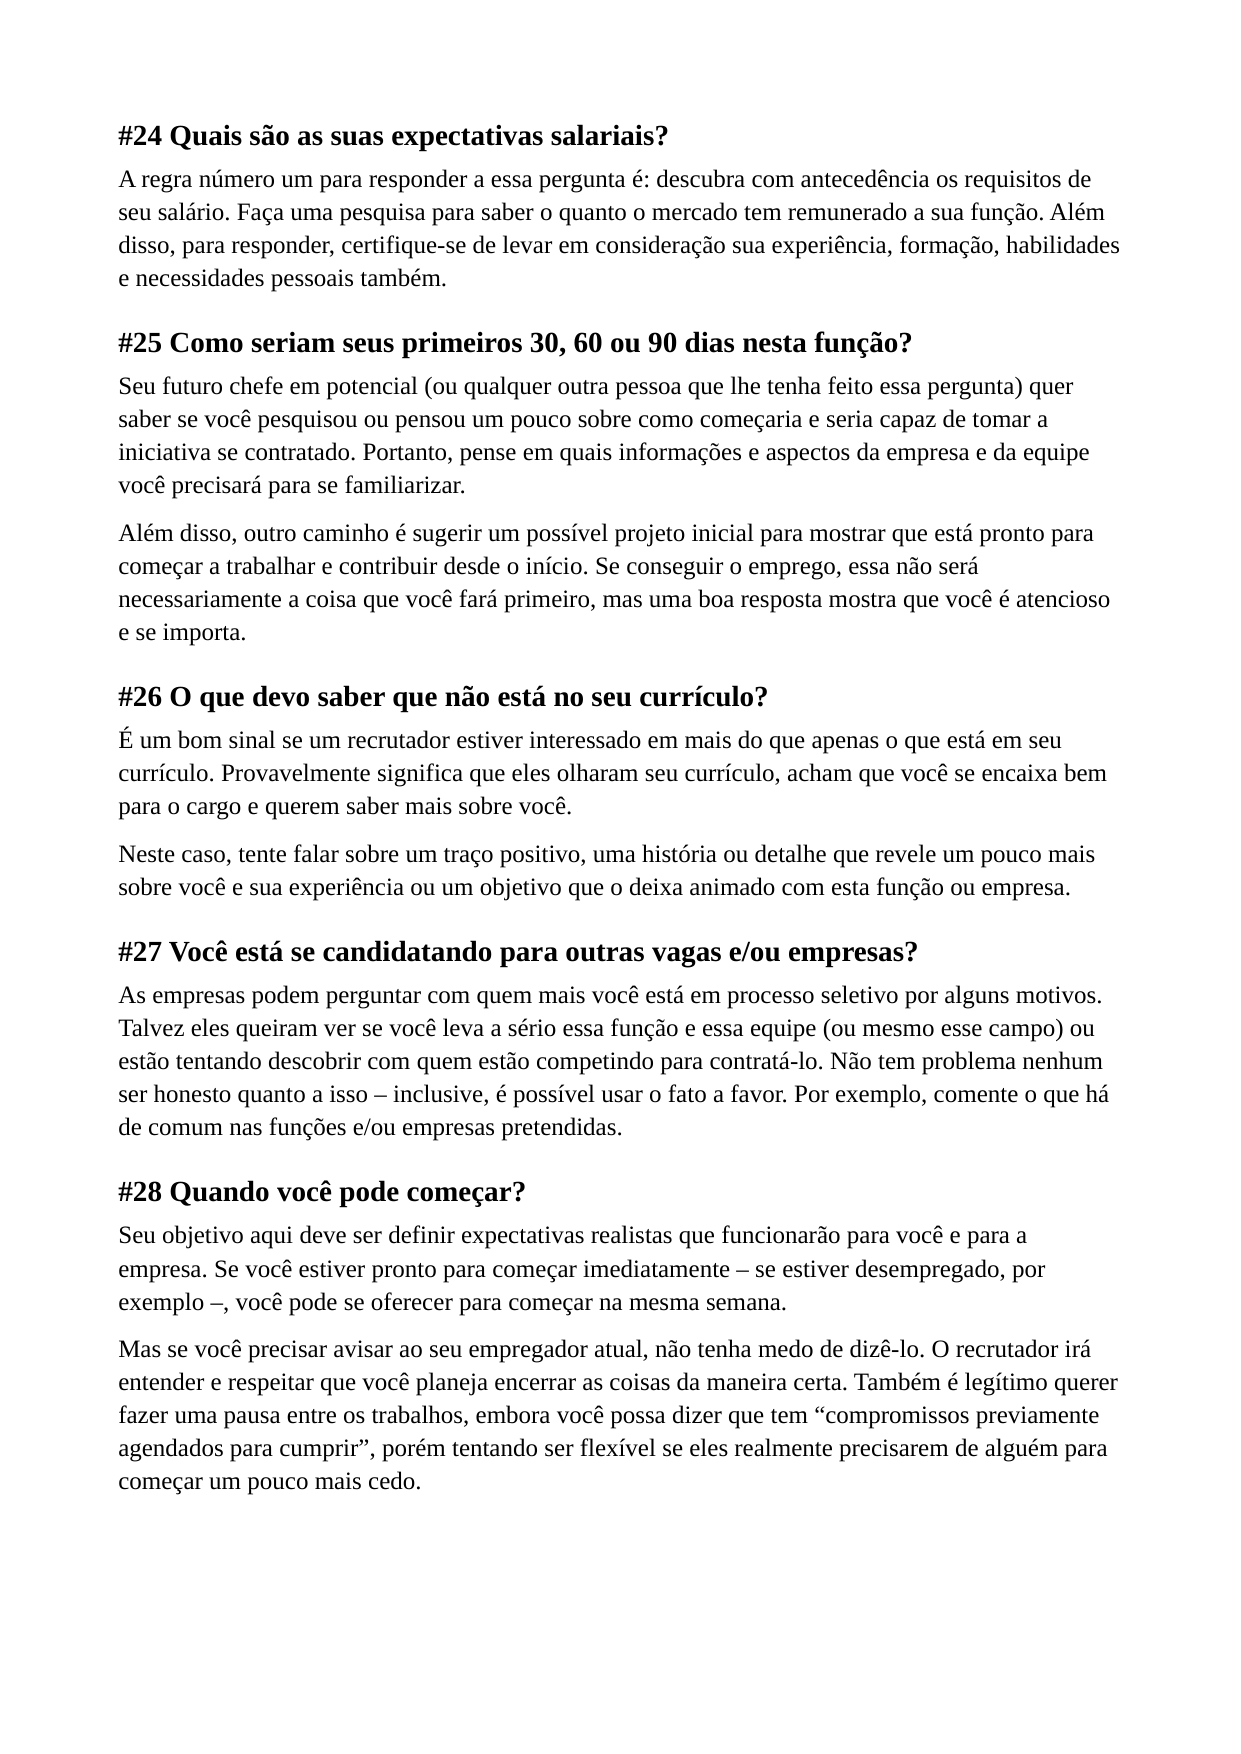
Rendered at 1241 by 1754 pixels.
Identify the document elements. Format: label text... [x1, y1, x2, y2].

text Seu objetivo aqui deve ser definir expectativas realistas que funcionarão para você e para a empresa. Se você estiver pronto para começar imediatamente – se estiver desempregado, por exemplo –, você pode se oferecer para começar na mesma semana. [118, 1221, 1122, 1315]
text Mas se você precisar avisar ao seu empregador atual, não tenha medo de dizê-lo. O recrutador irá entender e respeitar que você planeja encerrar as coisas da maneira certa. Também é legítimo querer fazer uma pausa entre os trabalhos, embora você possa dizer que tem “compromissos previamente agendados para cumprir”, porém tentando ser flexível se eles realmente precisarem de alguém para começar um pouco mais cedo. [118, 1334, 1122, 1495]
text Seu futuro chefe em potencial (ou qualquer outra pessoa que lhe tenha feito essa pergunta) quer saber se você pesquisou ou pensou um pouco sobre como começaria e seria capaz de tomar a iniciativa se contratado. Portanto, pense em quais informações e aspectos da empresa e da equipe você precisará para se familiarizar. [118, 371, 1122, 499]
text As empresas podem perguntar com quem mais você está em processo seletivo por alguns motivos. Talvez eles queiram ver se você leva a sério essa função e essa equipe (ou mesmo esse campo) ou estão tentando descobrir com quem estão competindo para contratá-lo. Não tem problema nenhum ser honesto quanto a isso – inclusive, é possível usar o fato a favor. Por exemplo, comente o que há de comum nas funções e/ou empresas pretendidas. [118, 980, 1122, 1141]
subtitle #25 Como seriam seus primeiros 30, 60 ou 90 dias nesta função? [118, 325, 1122, 359]
subtitle #28 Quando você pode começar? [118, 1174, 1122, 1208]
text Neste caso, tente falar sobre um traço positivo, uma história ou detalhe que revele um pouco mais sobre você e sua experiência ou um objetivo que o deixa animado com esta função ou empresa. [118, 839, 1122, 901]
text É um bom sinal se um recrutador estiver interessado em mais do que apenas o que está em seu currículo. Provavelmente significa que eles olharam seu currículo, acham que você se encaixa bem para o cargo e querem saber mais sobre você. [118, 725, 1122, 820]
subtitle #27 Você está se candidatando para outras vagas e/ou empresas? [118, 934, 1122, 968]
text Além disso, outro caminho é sugerir um possível projeto inicial para mostrar que está pronto para começar a trabalhar e contribuir desde o início. Se conseguir o emprego, essa não será necessariamente a coisa que você fará primeiro, mas uma boa resposta mostra que você é atencioso e se importa. [118, 518, 1122, 646]
text A regra número um para responder a essa pergunta é: descubra com antecedência os requisitos de seu salário. Faça uma pesquisa para saber o quanto o mercado tem remunerado a sua função. Além disso, para responder, certifique-se de levar em consideração sua experiência, formação, habilidades e necessidades pessoais também. [118, 164, 1122, 292]
subtitle #26 O que devo saber que não está no seu currículo? [118, 679, 1122, 713]
subtitle #24 Quais são as suas expectativas salariais? [118, 118, 1122, 152]
